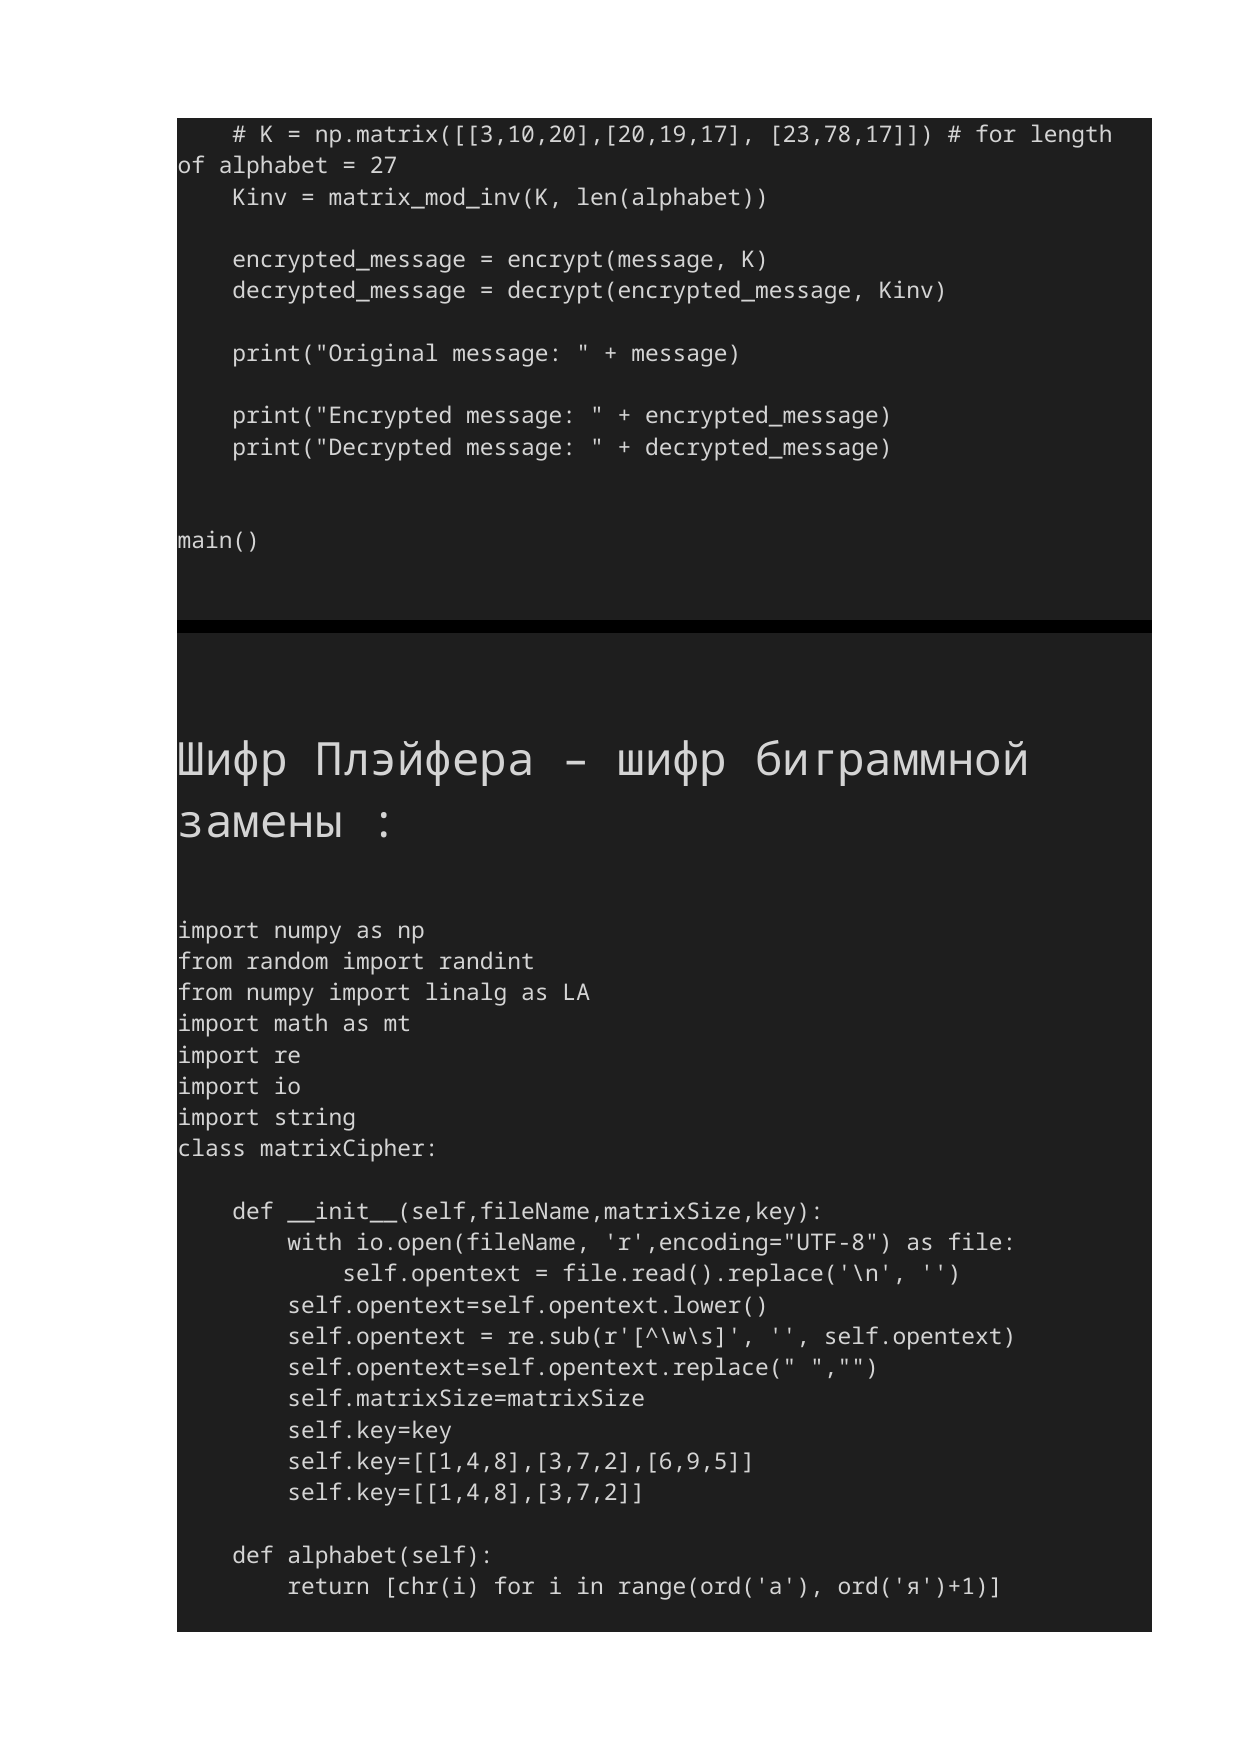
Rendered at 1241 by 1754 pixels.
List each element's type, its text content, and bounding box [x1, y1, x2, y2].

text print("Original message: " + message) [177, 337, 1152, 368]
text import re [177, 1038, 1152, 1070]
text self.opentext = re.sub(r'[^\w\s]', '', self.opentext) [177, 1320, 1152, 1351]
text decrypted_message = decrypt(encrypted_message, Kinv) [177, 274, 1152, 306]
text print("Encrypted message: " + encrypted_message) [177, 399, 1152, 431]
text import string [177, 1101, 1152, 1132]
text self.opentext = file.read().replace('\n', '') [177, 1257, 1152, 1288]
text main() [177, 524, 1152, 556]
text import math as mt [177, 1007, 1152, 1038]
text import io [177, 1070, 1152, 1101]
text from numpy import linalg as LA [177, 976, 1152, 1007]
text def __init__(self,fileName,matrixSize,key): [177, 1195, 1152, 1226]
text # K = np.matrix([[3,10,20],[20,19,17], [23,78,17]]) # for length of alphabet = 27 [177, 118, 1152, 181]
text def alphabet(self): [177, 1538, 1152, 1570]
text import numpy as np [177, 913, 1152, 945]
text self.key=[[1,4,8],[3,7,2],[6,9,5]] [177, 1445, 1152, 1476]
text with io.open(fileName, 'r',encoding="UTF-8") as file: [177, 1226, 1152, 1257]
text self.opentext=self.opentext.replace(" ","") [177, 1351, 1152, 1382]
text Kinv = matrix_mod_inv(K, len(alphabet)) [177, 181, 1152, 212]
text encrypted_message = encrypt(message, K) [177, 243, 1152, 274]
text class matrixCipher: [177, 1132, 1152, 1163]
text self.opentext=self.opentext.lower() [177, 1288, 1152, 1320]
text from random import randint [177, 945, 1152, 976]
text print("Decrypted message: " + decrypted_message) [177, 431, 1152, 462]
text return [chr(i) for i in range(ord('а'), ord('я')+1)] [177, 1570, 1152, 1601]
text self.key=[[1,4,8],[3,7,2]] [177, 1476, 1152, 1507]
text self.matrixSize=matrixSize [177, 1382, 1152, 1413]
text self.key=key [177, 1413, 1152, 1445]
text Шифр Плэйфера – шифр биграммной замены : [177, 726, 1152, 851]
